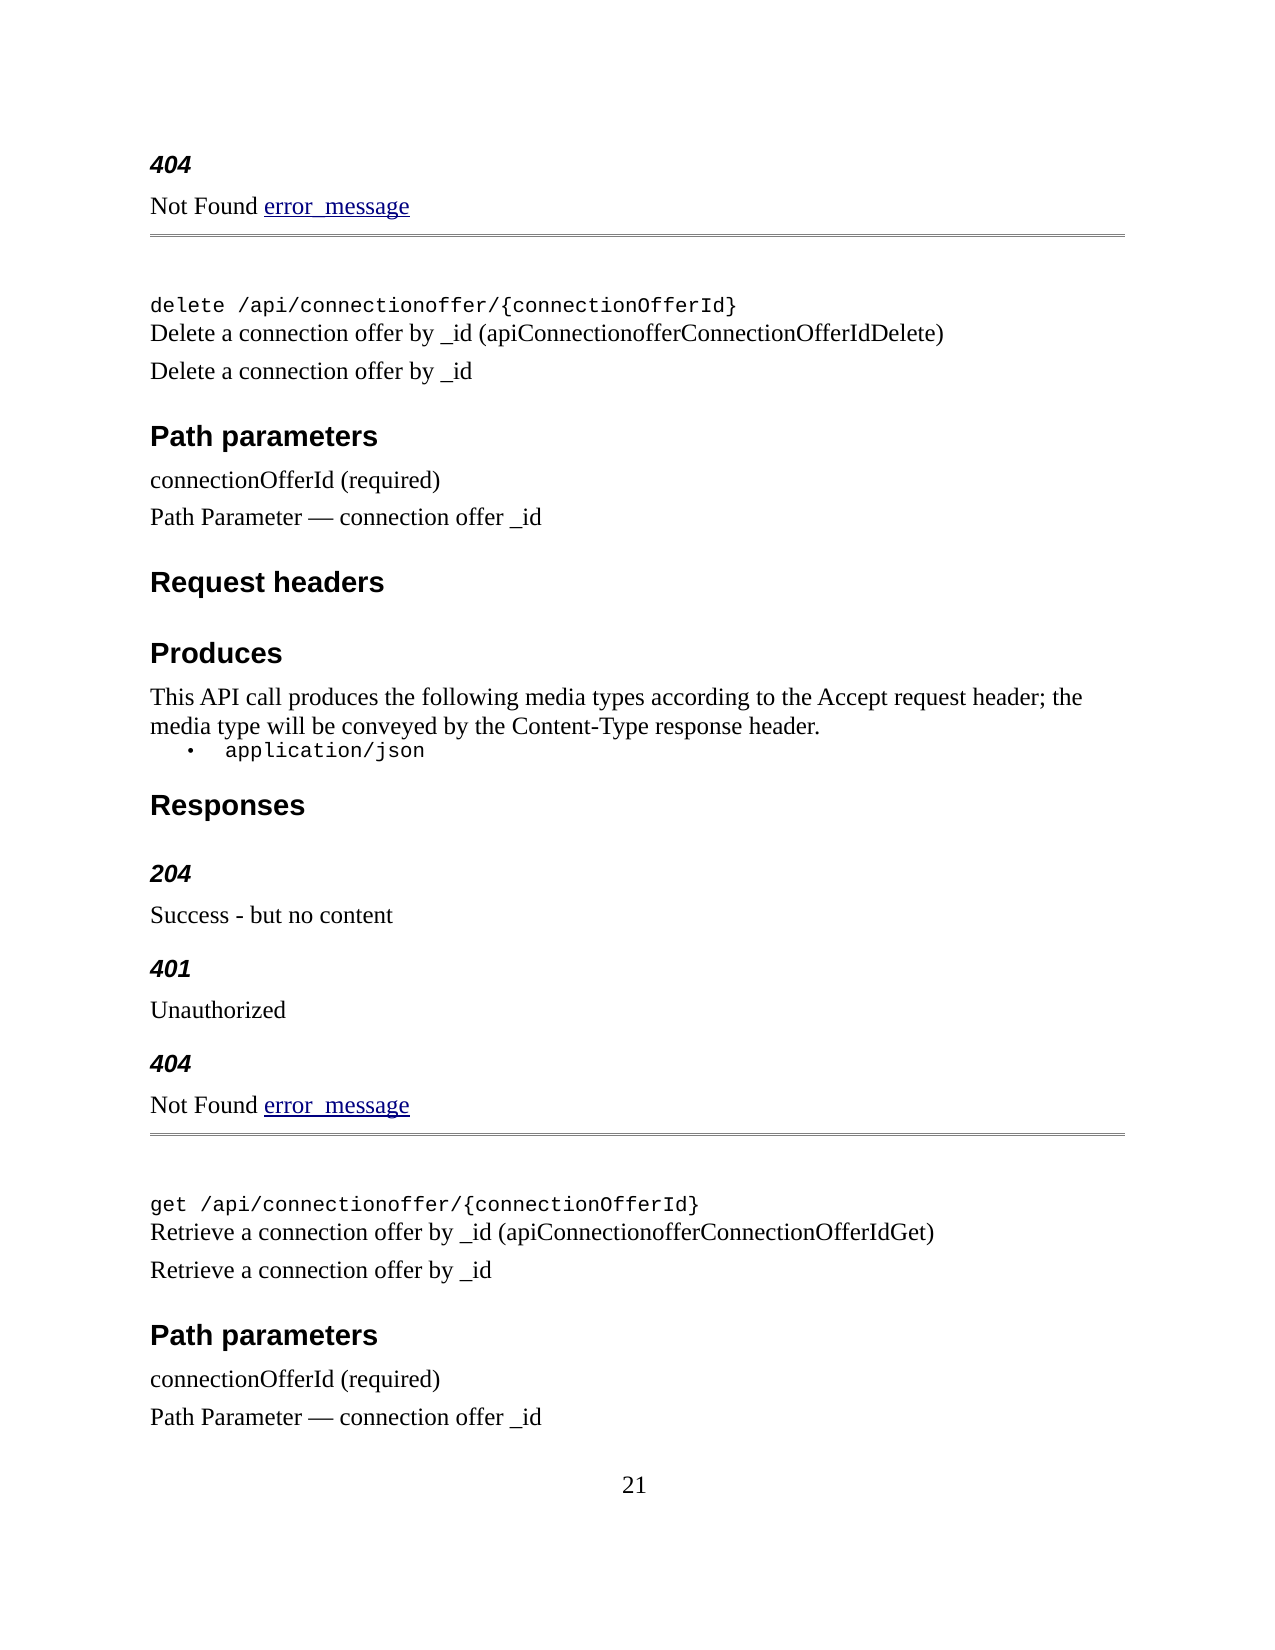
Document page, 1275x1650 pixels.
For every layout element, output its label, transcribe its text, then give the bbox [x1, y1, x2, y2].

text Not Found error_message [150, 191, 1125, 220]
text connectionOfferId (required) [150, 465, 1125, 493]
subtitle 404 [150, 1049, 1125, 1078]
subtitle Produces [150, 636, 1125, 670]
text Retrieve a connection offer by _id [150, 1255, 1125, 1284]
text This API call produces the following media types according to the Accept request header; the media type will be conveyed by the Content-Type response header. [150, 682, 1125, 740]
subtitle 204 [150, 859, 1125, 888]
text Not Found error_message [150, 1090, 1125, 1119]
text get /api/connectionoffer/{connectionOfferId} [150, 1194, 1125, 1217]
text Retrieve a connection offer by _id (apiConnectionofferConnectionOfferIdGet) [150, 1217, 1125, 1246]
subtitle Request headers [150, 565, 1125, 599]
text Unauthorized [150, 995, 1125, 1024]
text Delete a connection offer by _id [150, 356, 1125, 385]
subtitle Path parameters [150, 1318, 1125, 1351]
text Success - but no content [150, 901, 1125, 929]
list application/json [187, 740, 1125, 763]
subtitle 404 [150, 150, 1125, 178]
subtitle Responses [150, 788, 1125, 822]
text delete /api/connectionoffer/{connectionOfferId} [150, 295, 1125, 318]
text Path Parameter — connection offer _id [150, 502, 1125, 531]
subtitle 401 [150, 954, 1125, 983]
text connectionOfferId (required) [150, 1364, 1125, 1393]
text Delete a connection offer by _id (apiConnectionofferConnectionOfferIdDelete) [150, 318, 1125, 347]
text Path Parameter — connection offer _id [150, 1402, 1125, 1430]
subtitle Path parameters [150, 419, 1125, 452]
